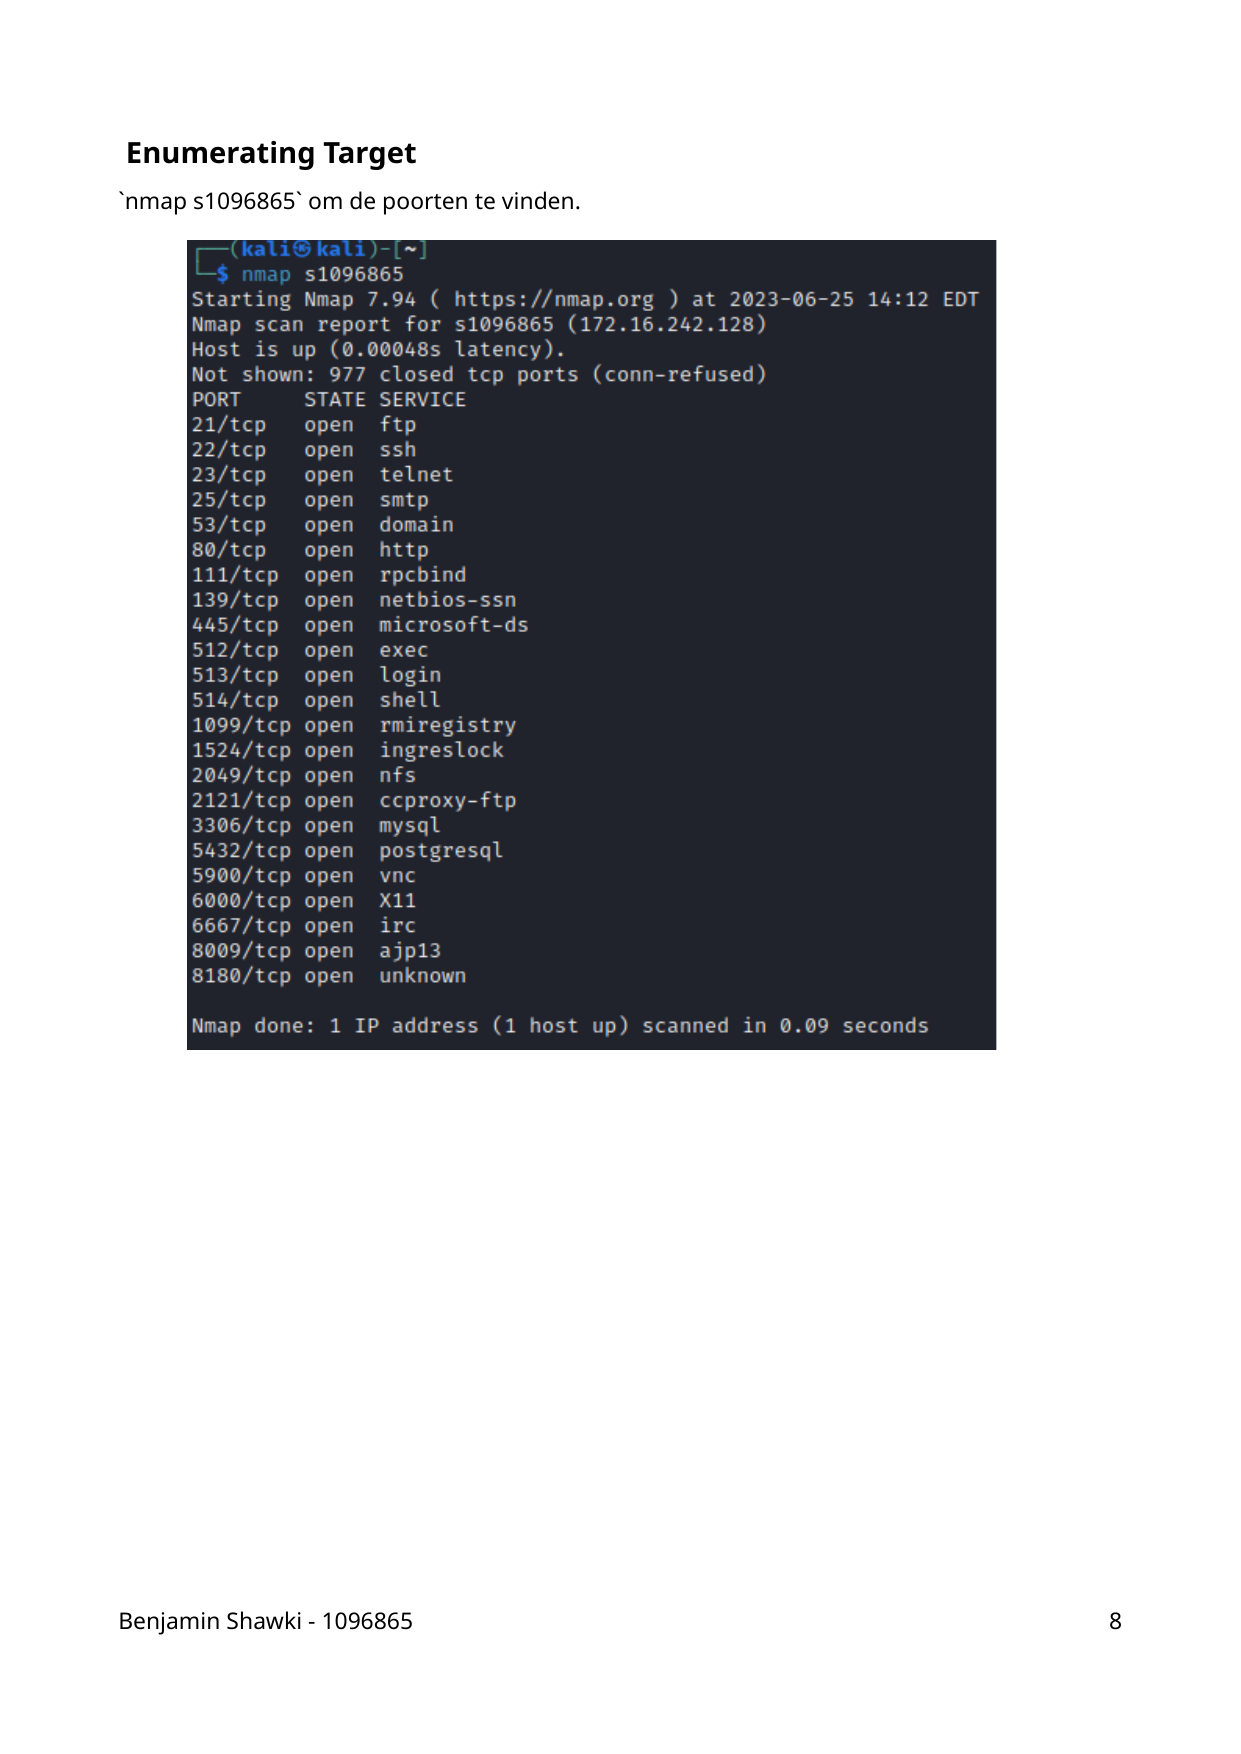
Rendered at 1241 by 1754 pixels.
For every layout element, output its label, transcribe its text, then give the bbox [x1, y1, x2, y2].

picture [187, 240, 997, 1050]
text `nmap s1096865` om de poorten te vinden. [118, 185, 1122, 216]
subtitle Enumerating Target [118, 133, 1122, 172]
